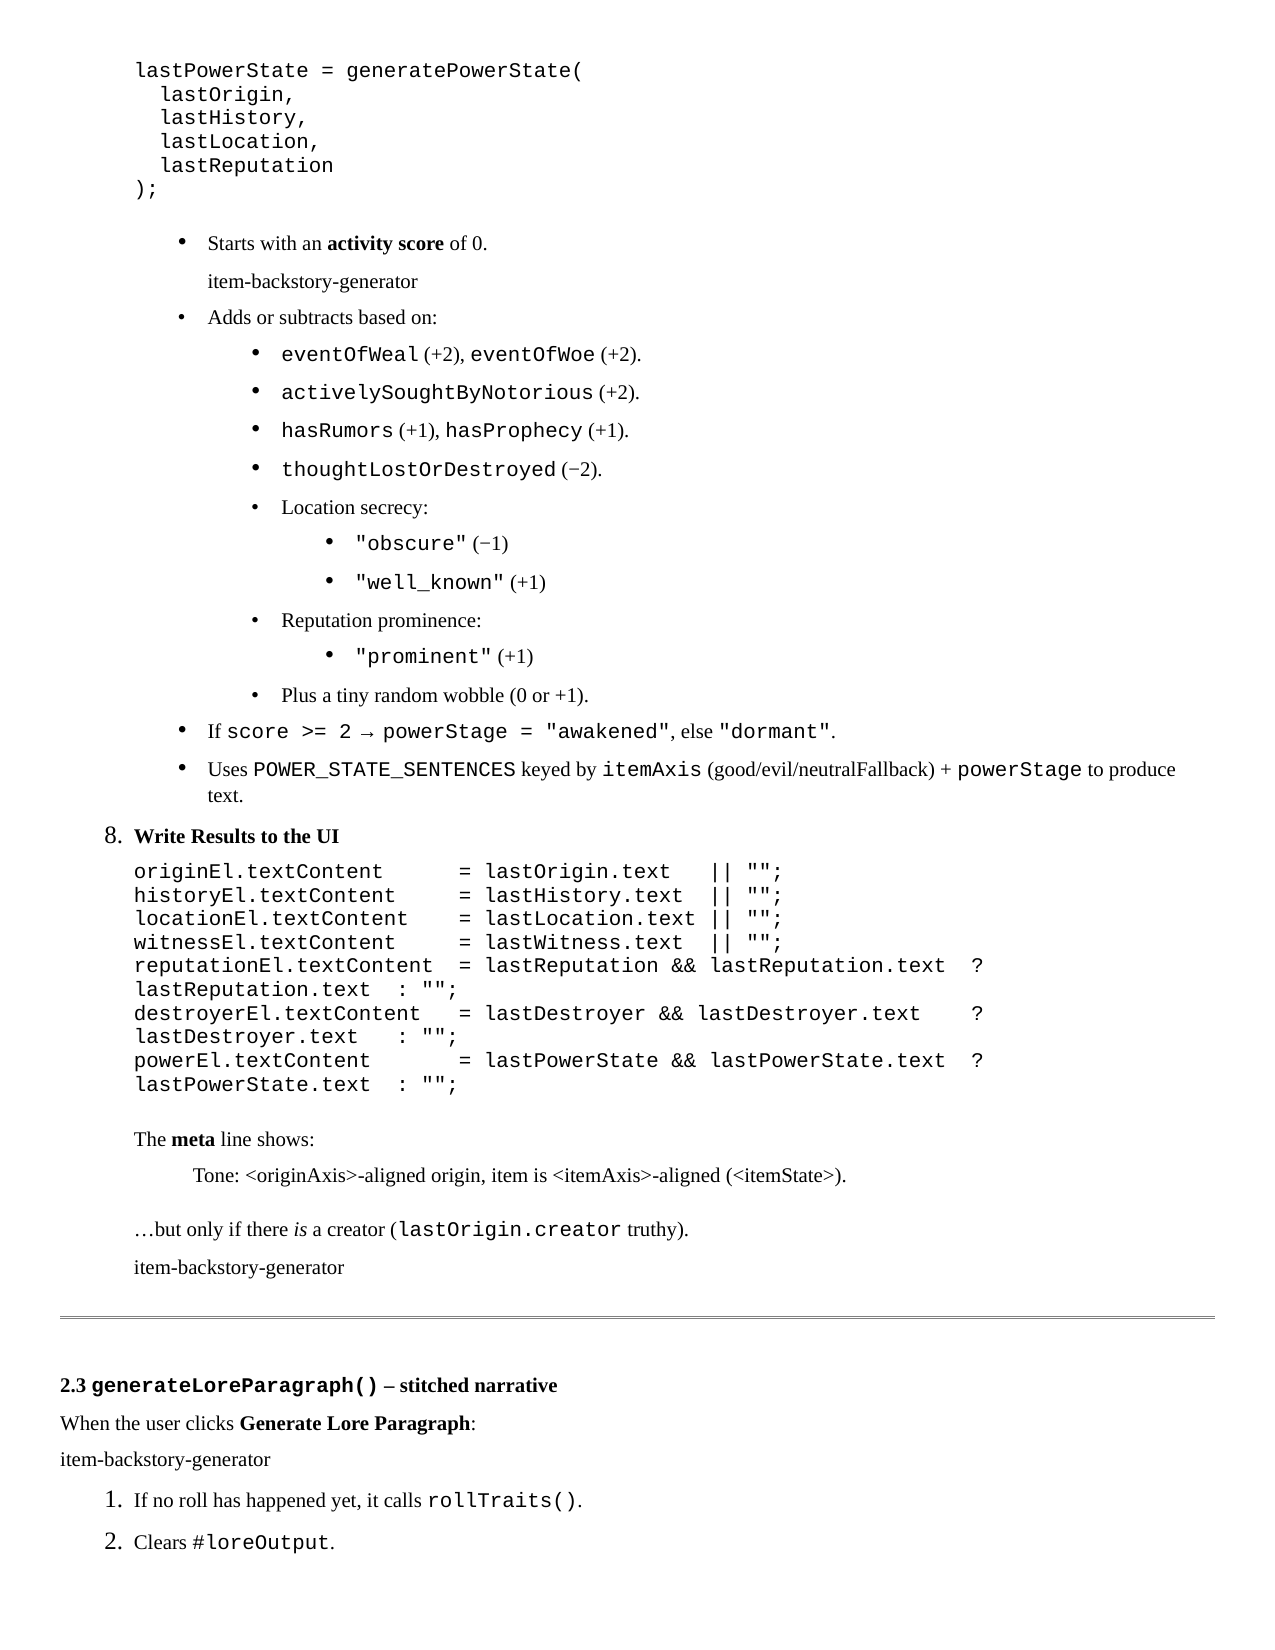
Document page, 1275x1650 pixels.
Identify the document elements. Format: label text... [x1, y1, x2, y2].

list "obscure" (−1) [325, 531, 1215, 557]
list Uses POWER_STATE_SENTENCES keyed by itemAxis (good/evil/neutralFallback) + powerStage to produce text. [178, 757, 1215, 807]
list Adds or subtracts based on: [178, 305, 1215, 329]
list locationEl.textContent = lastLocation.text || ""; [104, 908, 1215, 932]
list item-backstory-generator [104, 1255, 1215, 1279]
list "prominent" (+1) [325, 644, 1215, 670]
list activelySoughtByNotorious (+2). [251, 380, 1215, 406]
text When the user clicks Generate Lore Paragraph: [60, 1411, 1215, 1435]
list witnessEl.textContent = lastWitness.text || ""; [104, 932, 1215, 956]
list ); [104, 178, 1215, 202]
list lastHistory, [104, 107, 1215, 131]
list eventOfWeal (+2), eventOfWoe (+2). [251, 342, 1215, 368]
subtitle 2.3 generateLoreParagraph() – stitched narrative [60, 1373, 1215, 1398]
list historyEl.textContent = lastHistory.text || ""; [104, 884, 1215, 908]
list thoughtLostOrDestroyed (−2). [251, 457, 1215, 482]
list lastOrigin, [104, 84, 1215, 107]
list hasRumors (+1), hasProphecy (+1). [251, 418, 1215, 444]
text item-backstory-generator [60, 1447, 1215, 1471]
list Plus a tiny random wobble (0 or +1). [251, 683, 1215, 707]
list lastReputation [104, 154, 1215, 178]
list lastLocation, [104, 131, 1215, 154]
list originEl.textContent = lastOrigin.text || ""; [104, 861, 1215, 884]
list Clears #loreOutput. [104, 1526, 1215, 1556]
list If no roll has happened yet, it calls rollTraits(). [104, 1484, 1215, 1513]
list …but only if there is a creator (lastOrigin.creator truthy). [104, 1217, 1215, 1243]
list The meta line shows: [104, 1127, 1215, 1151]
list powerEl.textContent = lastPowerState && lastPowerState.text ? lastPowerState.text : ""; [104, 1050, 1215, 1097]
list Tone: <originAxis>-aligned origin, item is <itemAxis>-aligned (<itemState>). [163, 1163, 1156, 1187]
list "well_known" (+1) [325, 569, 1215, 595]
list Write Results to the UI [104, 820, 1215, 848]
list Starts with an activity score of 0. [178, 231, 1215, 256]
list destroyerEl.textContent = lastDestroyer && lastDestroyer.text ? lastDestroyer.text : ""; [104, 1003, 1215, 1050]
list reputationEl.textContent = lastReputation && lastReputation.text ? lastReputation.text : ""; [104, 956, 1215, 1003]
list lastPowerState = generatePowerState( [104, 60, 1215, 84]
list item-backstory-generator [178, 269, 1215, 293]
list Location secrecy: [251, 495, 1215, 519]
list Reputation prominence: [251, 608, 1215, 632]
list If score >= 2 → powerStage = "awakened", else "dormant". [178, 719, 1215, 745]
